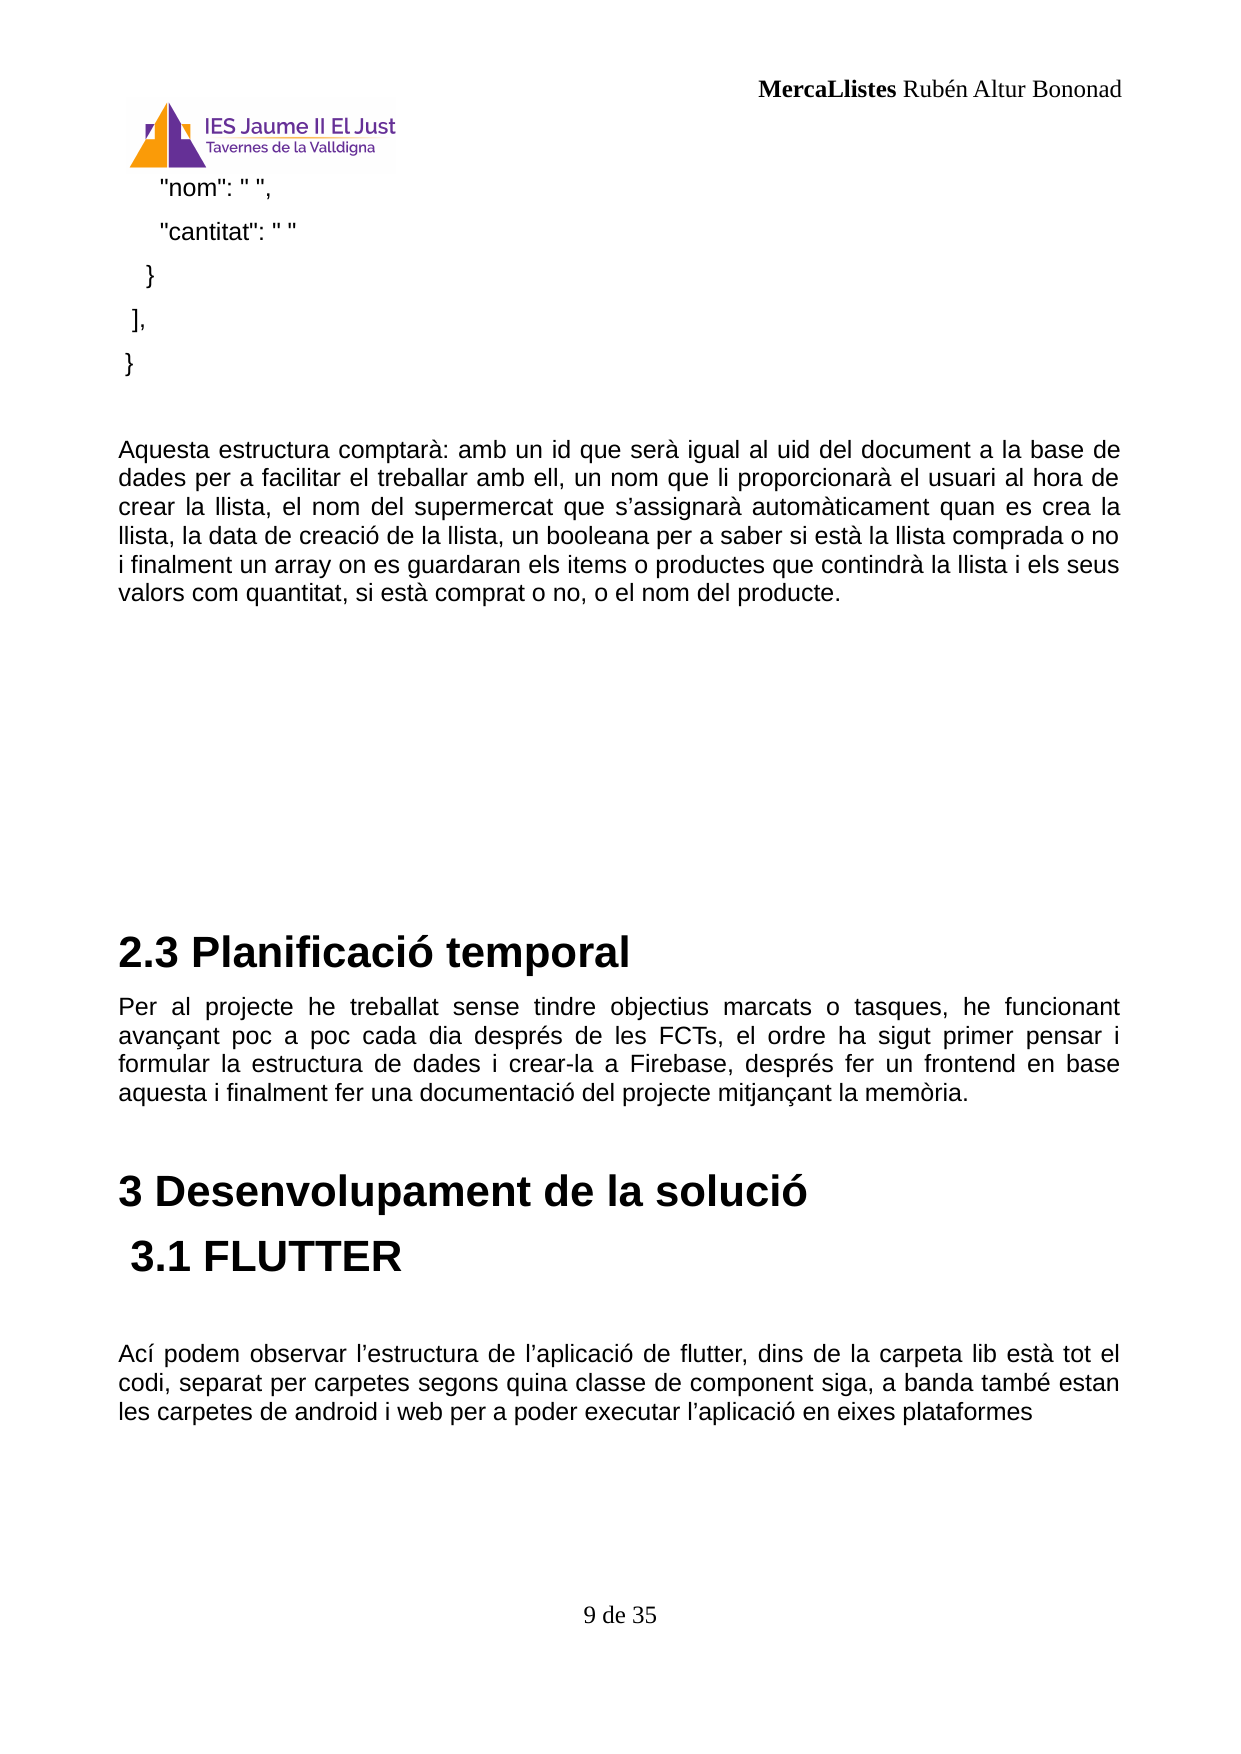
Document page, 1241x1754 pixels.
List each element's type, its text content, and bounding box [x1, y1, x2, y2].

text 3 Desenvolupament de la solució [118, 1165, 1122, 1216]
text "cantitat": " " [118, 217, 1122, 246]
text Per al projecte he treballat sense tindre objectius marcats o tasques, he funcionant avançant poc a poc cada dia després de les FCTs, el ordre ha sigut primer pensar i formular la estructura de dades i crear-la a Firebase, després fer un frontend en base aquesta i finalment fer una documentació del projecte mitjançant la memòria. [118, 992, 1122, 1107]
text ], [118, 304, 1122, 333]
text Ací podem observar l’estructura de l’aplicació de flutter, dins de la carpeta lib està tot el codi, separat per carpetes segons quina classe de component siga, a banda també estan les carpetes de android i web per a poder executar l’aplicació en eixes plataformes [118, 1339, 1122, 1425]
text 3.1 FLUTTER [118, 1230, 1122, 1281]
text 2.3 Planificació temporal [118, 927, 1122, 977]
text } [118, 348, 1122, 376]
text Aquesta estructura comptarà: amb un id que serà igual al uid del document a la base de dades per a facilitar el treballar amb ell, un nom que li proporcionarà el usuari al hora de crear la llista, el nom del supermercat que s’assignarà automàticament quan es crea la llista, la data de creació de la llista, un booleana per a saber si està la llista comprada o no i finalment un array on es guardaran els items o productes que contindrà la llista i els seus valors com quantitat, si està comprat o no, o el nom del producte. [118, 435, 1122, 607]
picture [126, 97, 396, 174]
text "nom": " ", [118, 173, 1122, 202]
text } [118, 261, 1122, 289]
